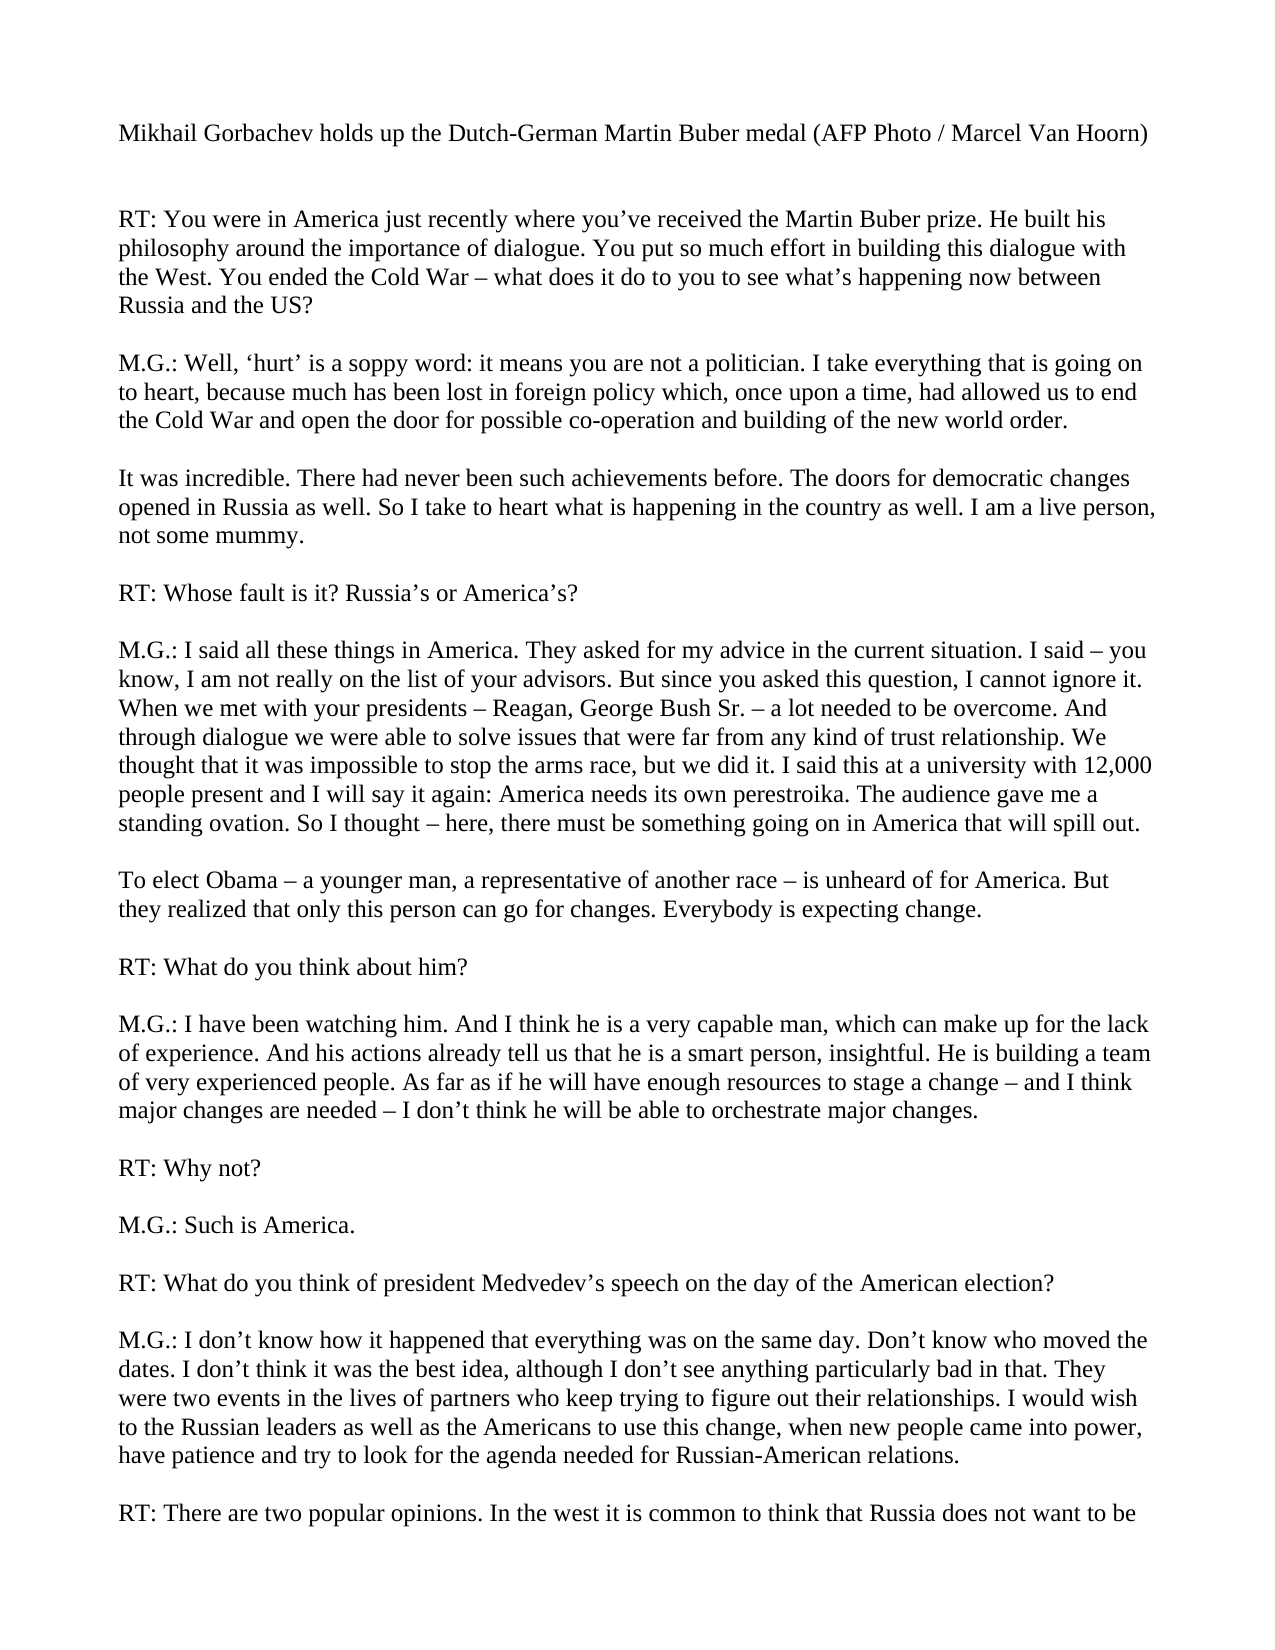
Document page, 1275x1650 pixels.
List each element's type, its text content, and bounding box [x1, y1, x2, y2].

text It was incredible. There had never been such achievements before. The doors for democratic changes opened in Russia as well. So I take to heart what is happening in the country as well. I am a live person, not some mummy. [118, 463, 1157, 549]
text M.G.: Well, ‘hurt’ is a soppy word: it means you are not a politician. I take everything that is going on to heart, because much has been lost in foreign policy which, once upon a time, had allowed us to end the Cold War and open the door for possible co-operation and building of the new world order. [118, 348, 1157, 434]
text M.G.: Such is America. [118, 1211, 1157, 1239]
text RT: Whose fault is it? Russia’s or America’s? [118, 578, 1157, 607]
text RT: You were in America just recently where you’ve received the Martin Buber prize. He built his philosophy around the importance of dialogue. You put so much effort in building this dialogue with the West. You ended the Cold War – what does it do to you to see what’s happening now between Russia and the US? [118, 204, 1157, 319]
text M.G.: I said all these things in America. They asked for my advice in the current situation. I said – you know, I am not really on the list of your advisors. But since you asked this question, I cannot ignore it. When we met with your presidents – Reagan, George Bush Sr. – a lot needed to be overcome. And through dialogue we were able to solve issues that were far from any kind of trust relationship. We thought that it was impossible to stop the arms race, but we did it. I said this at a university with 12,000 people present and I will say it again: America needs its own perestroika. The audience gave me a standing ovation. So I thought – here, there must be something going on in America that will spill out. [118, 636, 1157, 837]
text To elect Obama – a younger man, a representative of another race – is unheard of for America. But they realized that only this person can go for changes. Everybody is expecting change. [118, 866, 1157, 923]
text Mikhail Gorbachev holds up the Dutch-German Martin Buber medal (AFP Photo / Marcel Van Hoorn) [118, 118, 1157, 147]
text RT: What do you think of president Medvedev’s speech on the day of the American election? [118, 1268, 1157, 1297]
text RT: Why not? [118, 1153, 1157, 1182]
text M.G.: I have been watching him. And I think he is a very capable man, which can make up for the lack of experience. And his actions already tell us that he is a smart person, insightful. He is building a team of very experienced people. As far as if he will have enough resources to stage a change – and I think major changes are needed – I don’t think he will be able to orchestrate major changes. [118, 1009, 1157, 1124]
text RT: What do you think about him? [118, 952, 1157, 981]
text RT: There are two popular opinions. In the west it is common to think that Russia does not want to be [118, 1498, 1157, 1527]
text M.G.: I don’t know how it happened that everything was on the same day. Don’t know who moved the dates. I don’t think it was the best idea, although I don’t see anything particularly bad in that. They were two events in the lives of partners who keep trying to figure out their relationships. I would wish to the Russian leaders as well as the Americans to use this change, when new people came into power, have patience and try to look for the agenda needed for Russian-American relations. [118, 1326, 1157, 1469]
